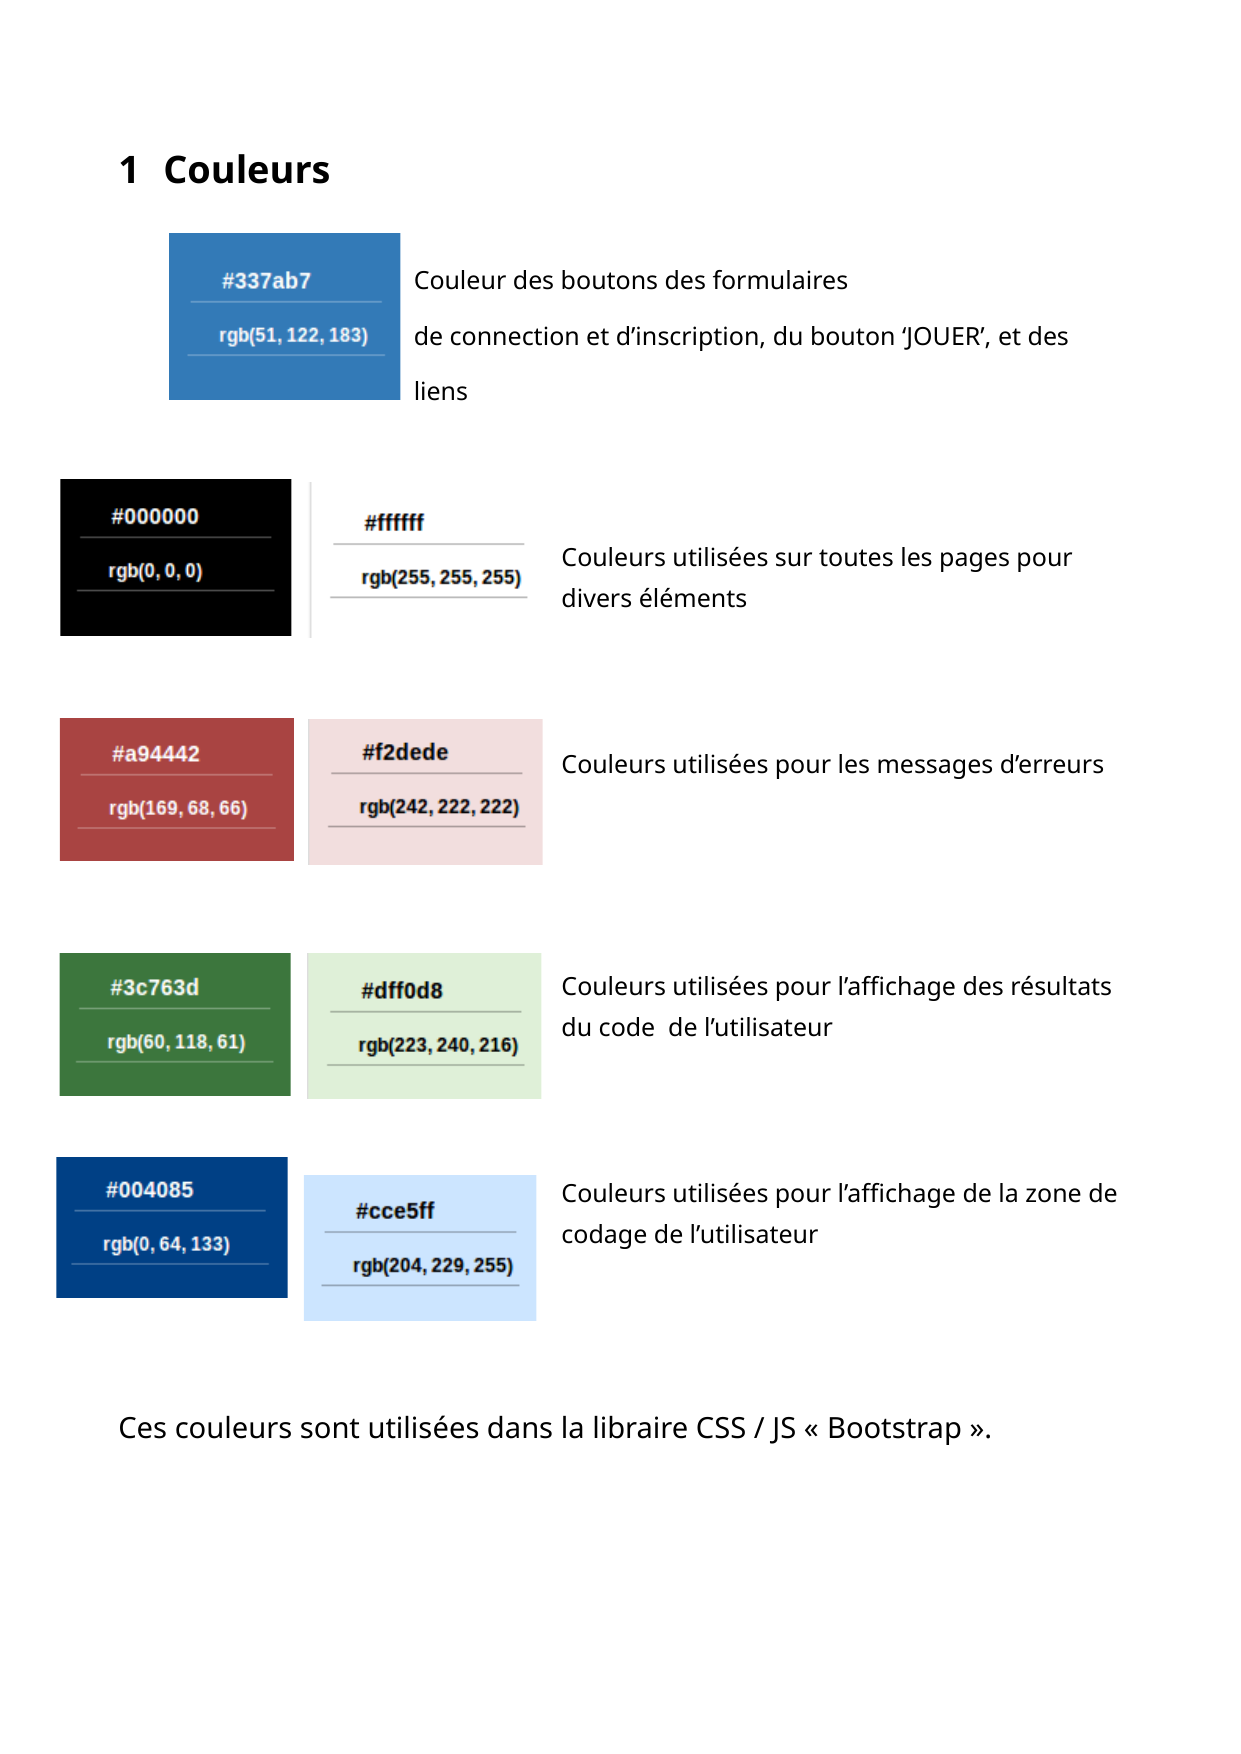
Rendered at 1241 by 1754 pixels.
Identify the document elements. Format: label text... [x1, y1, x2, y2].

text [118, 263, 169, 297]
subtitle Ces couleurs sont utilisées dans la libraire CSS / JS « Bootstrap ». [118, 1408, 1122, 1447]
text Couleurs utilisées pour l’affichage des résultats du code de l’utilisateur [542, 968, 1122, 1043]
text [118, 318, 169, 352]
text Couleurs utilisées pour les messages d’erreurs [543, 747, 1122, 781]
text de connection et d’inscription, du bouton ‘JOUER’, et des [401, 318, 1122, 352]
subtitle Couleurs [118, 143, 1122, 195]
picture [303, 1175, 537, 1321]
text liens [118, 373, 1122, 408]
picture [56, 1157, 288, 1298]
picture [307, 482, 536, 638]
text Couleur des boutons des formulaires [401, 263, 1122, 297]
picture [308, 719, 543, 865]
picture [169, 233, 401, 400]
picture [307, 953, 542, 1099]
picture [60, 479, 292, 636]
text Couleurs utilisées sur toutes les pages pour divers éléments [536, 540, 1122, 615]
text Couleurs utilisées pour l’affichage de la zone de codage de l’utilisateur [537, 1176, 1122, 1251]
picture [59, 953, 291, 1096]
picture [59, 718, 294, 861]
